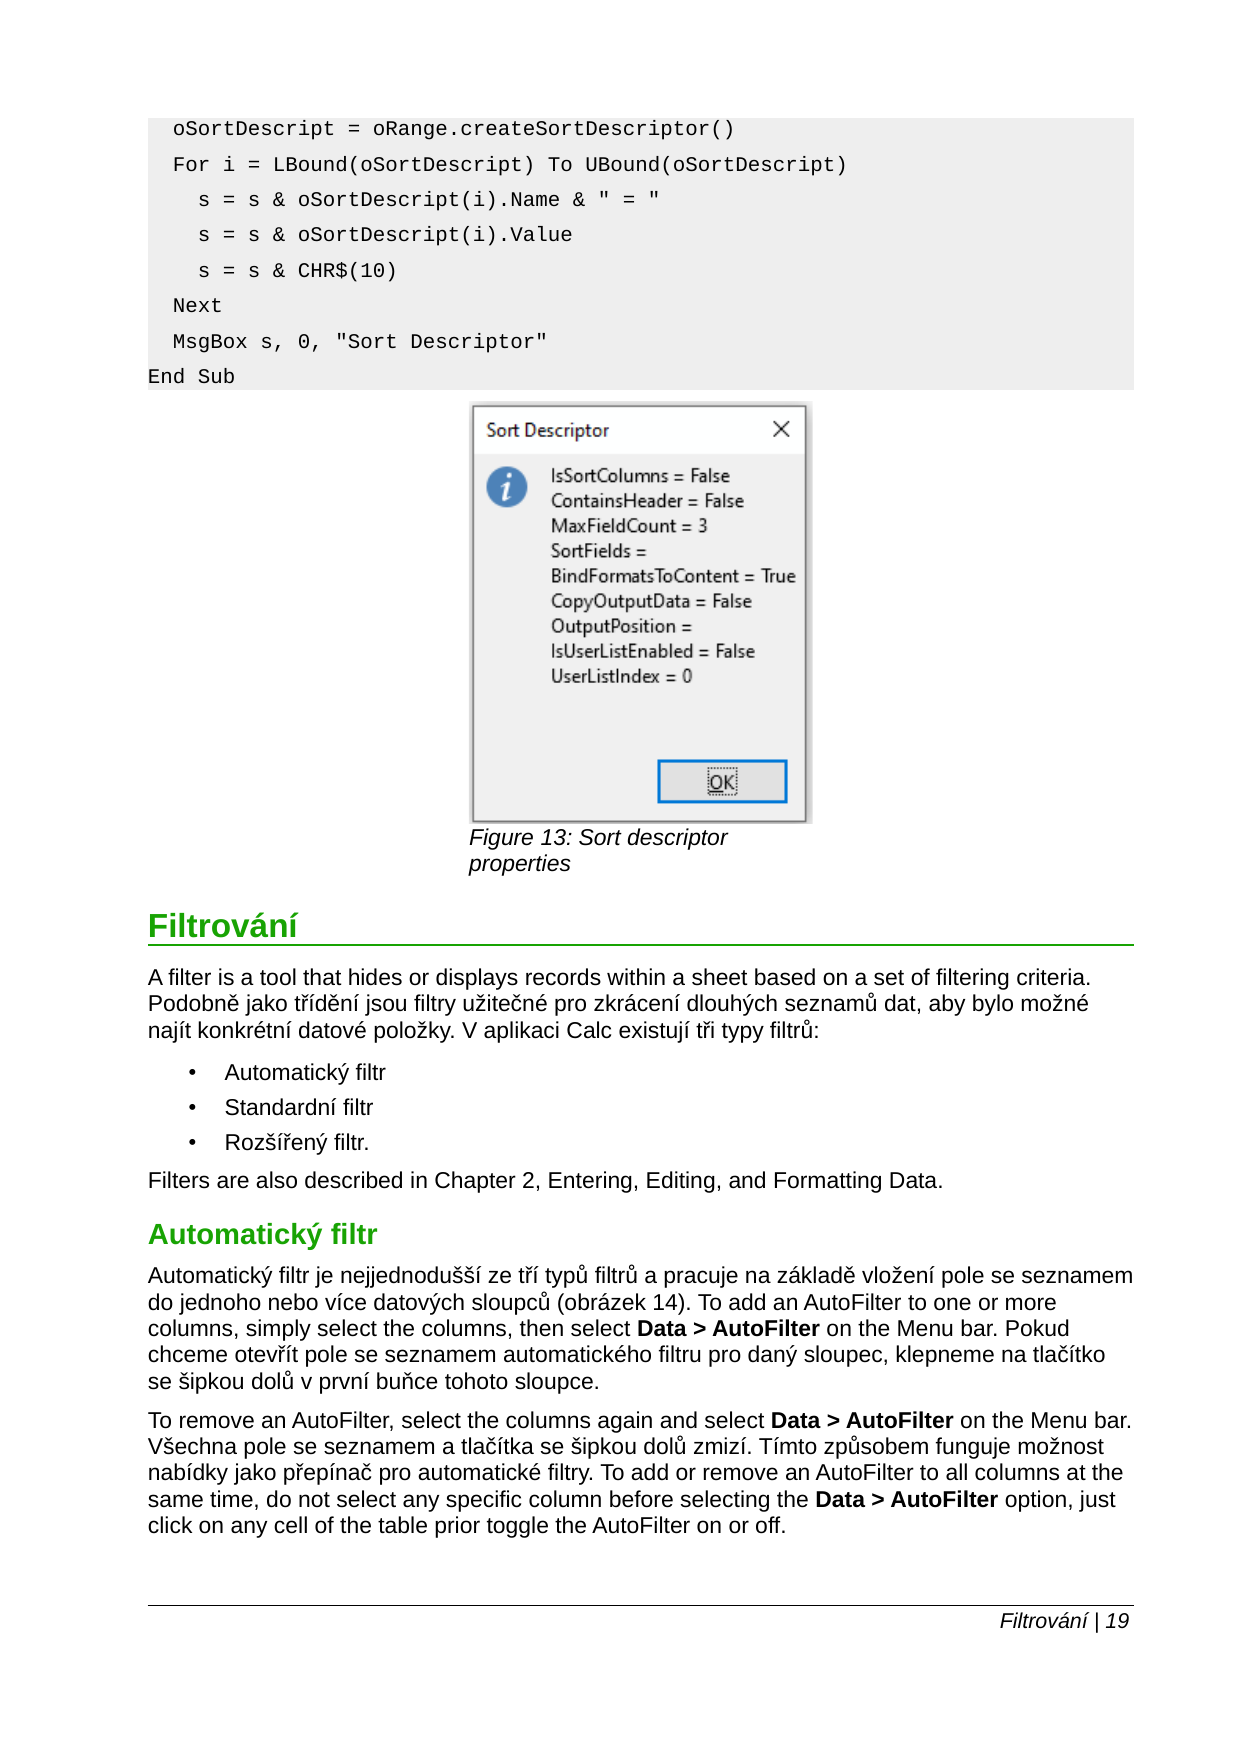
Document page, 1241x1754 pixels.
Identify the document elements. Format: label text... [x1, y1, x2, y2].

text Next [148, 295, 1134, 319]
text To remove an AutoFilter, select the columns again and select Data > AutoFilter on the Menu bar. Všechna pole se seznamem a tlačítka se šipkou dolů zmizí. Tímto způsobem funguje možnost nabídky jako přepínač pro automatické filtry. To add or remove an AutoFilter to all columns at the same time, do not select any specific column before selecting the Data > AutoFilter option, just click on any cell of the table prior toggle the AutoFilter on or off. [148, 1407, 1134, 1538]
list Rozšířený filtr. [185, 1126, 1134, 1158]
text s = s & oSortDescript(i).Name & " = " [148, 189, 1134, 213]
text Automatický filtr je nejjednodušší ze tří typů filtrů a pracuje na základě vložení pole se seznamem do jednoho nebo více datových sloupců (obrázek 14). To add an AutoFilter to one or more columns, simply select the columns, then select Data > AutoFilter on the Menu bar. Pokud chceme otevřít pole se seznamem automatického filtru pro daný sloupec, klepneme na tlačítko se šipkou dolů v první buňce tohoto sloupce. [148, 1262, 1134, 1394]
text s = s & oSortDescript(i).Value [148, 224, 1134, 248]
subtitle Automatický filtr [148, 1217, 1134, 1251]
text Filters are also described in Chapter 2, Entering, Editing, and Formatting Data. [148, 1167, 1134, 1193]
subtitle Filtrování [148, 906, 1134, 944]
text s = s & CHR$(10) [148, 260, 1134, 283]
text oSortDescript = oRange.createSortDescriptor() [148, 118, 1134, 142]
text For i = LBound(oSortDescript) To UBound(oSortDescript) [148, 153, 1134, 177]
list Automatický filtr [185, 1056, 1134, 1085]
list Standardní filtr [185, 1091, 1134, 1120]
text Figure 13: Sort descriptor properties [469, 824, 813, 876]
text End Sub [148, 366, 1134, 390]
picture [468, 401, 813, 824]
text A filter is a tool that hides or displays records within a sheet based on a set of filtering criteria. Podobně jako třídění jsou filtry užitečné pro zkrácení dlouhých seznamů dat, aby bylo možné najít konkrétní datové položky. V aplikaci Calc existují tři typy filtrů: [148, 964, 1134, 1043]
text MsgBox s, 0, "Sort Descriptor" [148, 331, 1134, 354]
